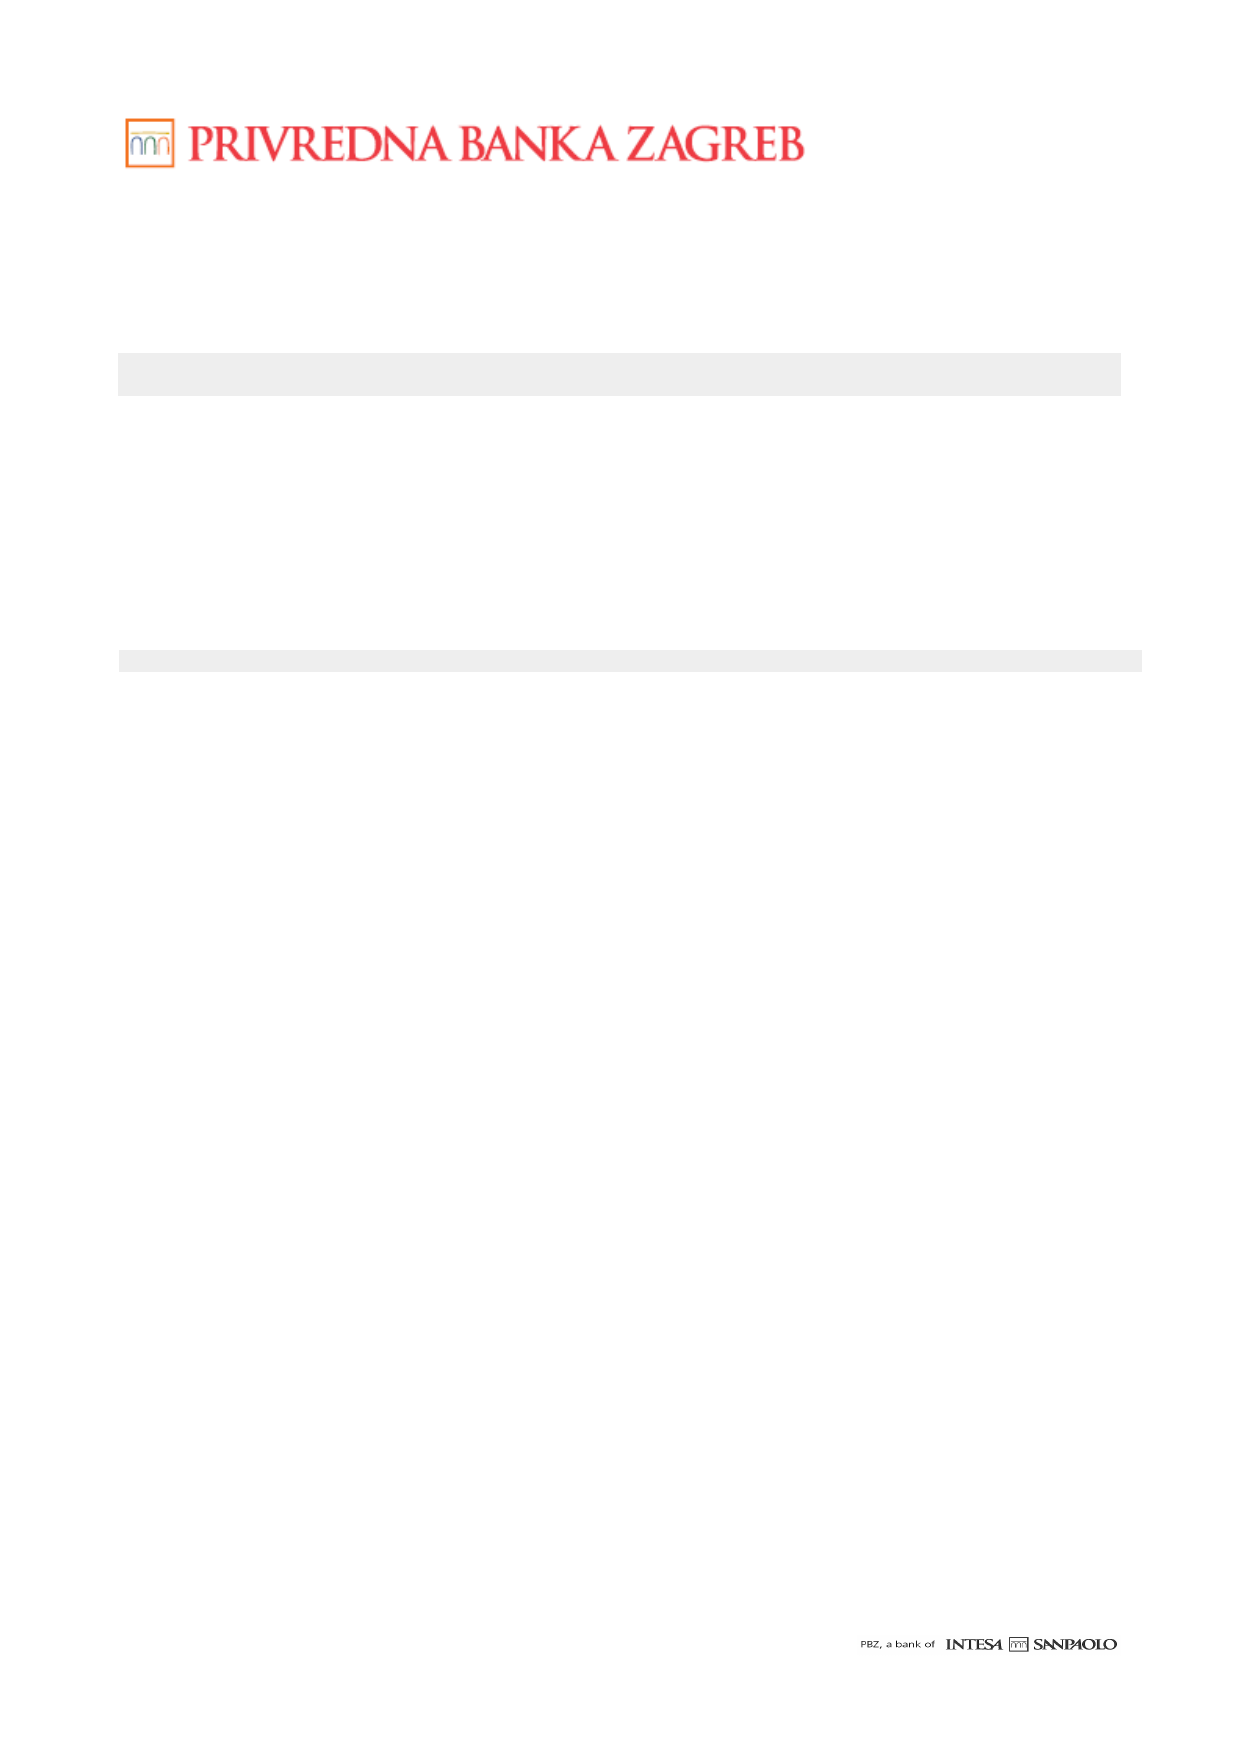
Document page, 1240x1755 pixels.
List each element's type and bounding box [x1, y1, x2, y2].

table_header [118, 236, 631, 267]
table_cell [631, 444, 1144, 475]
table_cell [118, 625, 1143, 649]
table_cell [631, 267, 1144, 296]
table_cell [160, 578, 1143, 601]
table_cell [118, 267, 631, 296]
table_header [118, 499, 1143, 553]
table_cell [118, 601, 160, 625]
table_header [118, 322, 631, 353]
table_cell [118, 420, 631, 444]
picture [856, 1635, 1121, 1656]
table_header [631, 396, 1144, 420]
table_cell [160, 601, 1143, 625]
table_cell [631, 475, 1144, 499]
table_header [631, 322, 1144, 353]
table_header [631, 236, 1144, 267]
table_cell [118, 578, 160, 601]
table_cell [118, 444, 631, 475]
table_cell [631, 420, 1144, 444]
table_cell [118, 475, 631, 499]
picture [118, 111, 815, 177]
table_header [118, 396, 631, 420]
table_cell [160, 554, 1143, 577]
table_cell [118, 554, 160, 577]
